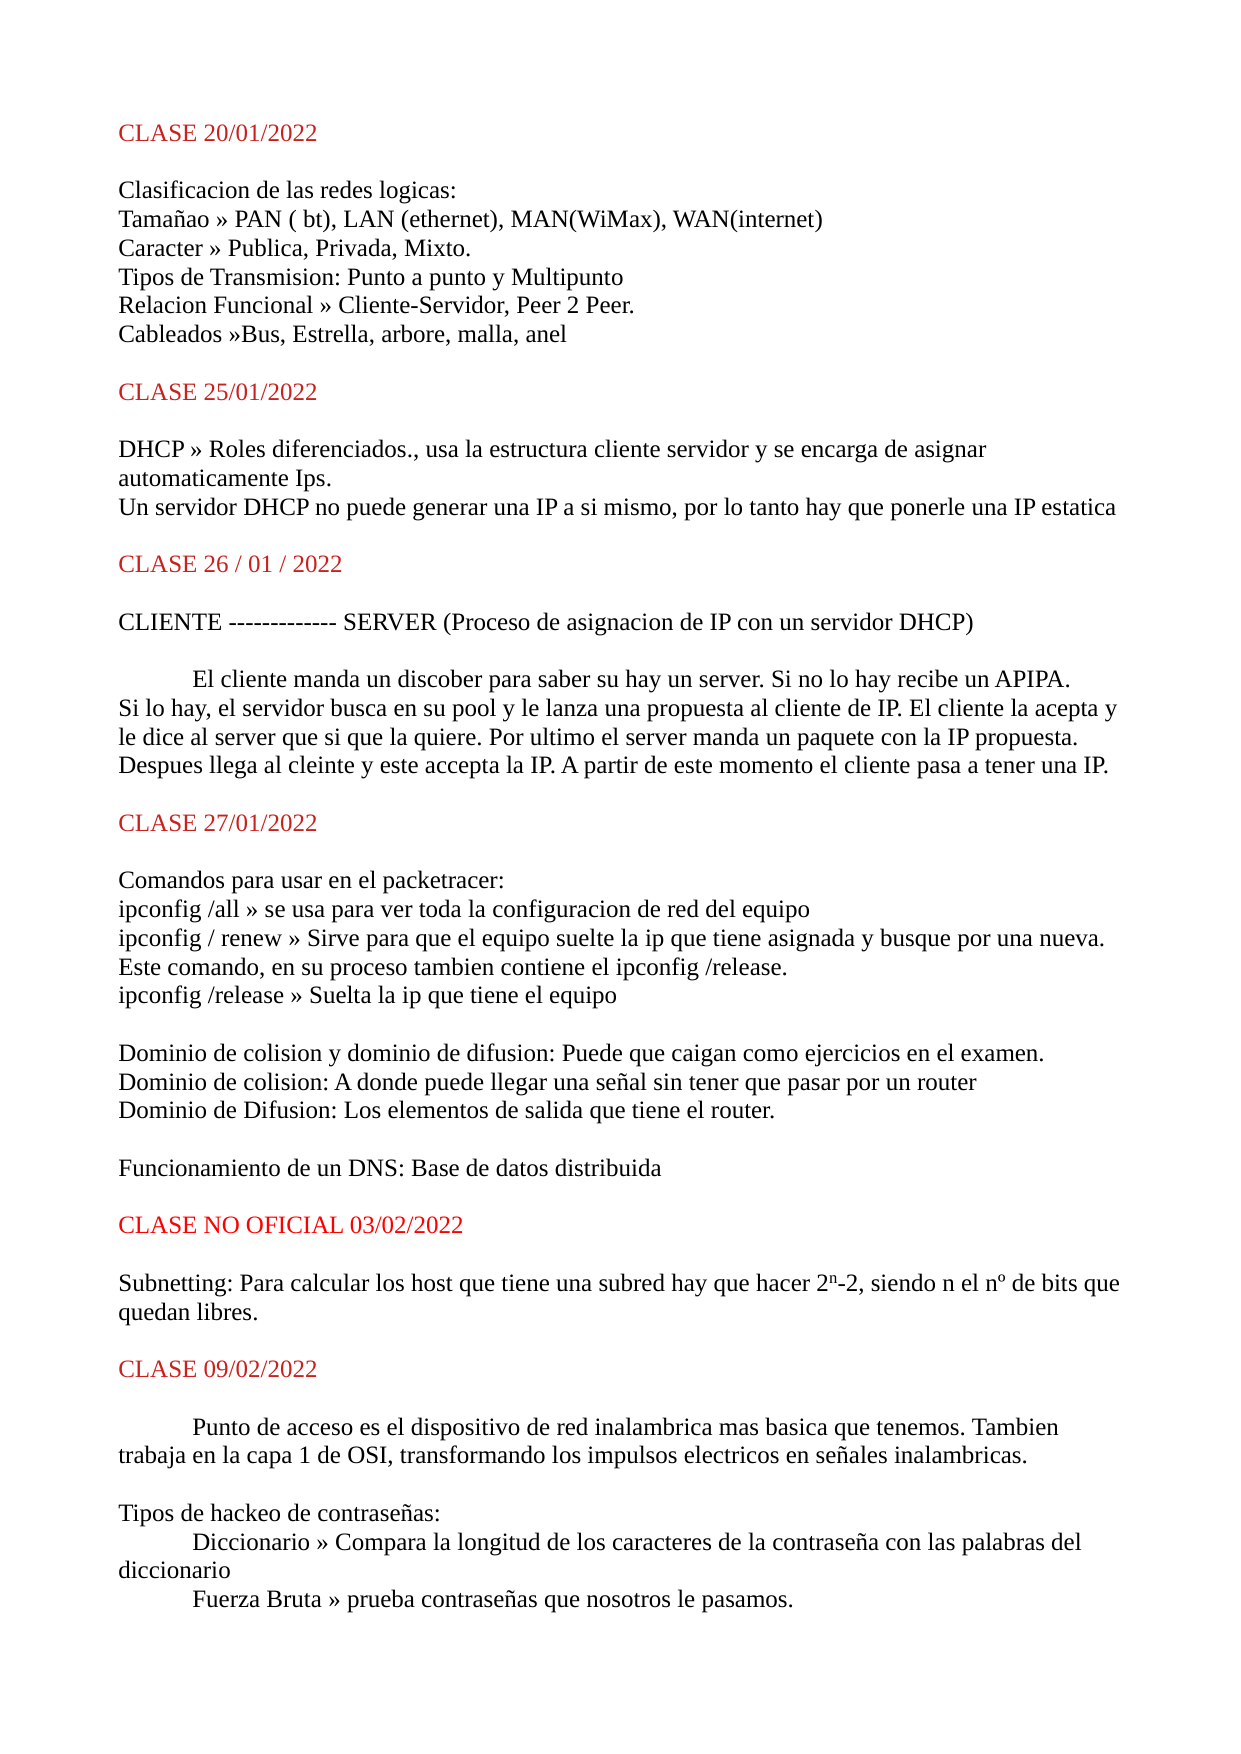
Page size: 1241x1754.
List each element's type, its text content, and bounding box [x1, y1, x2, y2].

text Comandos para usar en el packetracer: [118, 866, 1122, 894]
text Clasificacion de las redes logicas: [118, 176, 1122, 204]
text CLASE 26 / 01 / 2022 [118, 549, 1122, 578]
text CLASE 20/01/2022 [118, 118, 1122, 147]
text CLASE 25/01/2022 [118, 377, 1122, 406]
text ipconfig / renew » Sirve para que el equipo suelte la ip que tiene asignada y busque por una nueva. [118, 923, 1122, 952]
text Fuerza Bruta » prueba contraseñas que nosotros le pasamos. [118, 1584, 1122, 1613]
text Tipos de Transmision: Punto a punto y Multipunto [118, 262, 1122, 291]
text CLASE NO OFICIAL 03/02/2022 [118, 1211, 1122, 1239]
text Tamañao » PAN ( bt), LAN (ethernet), MAN(WiMax), WAN(internet) [118, 204, 1122, 233]
text CLIENTE ------------- SERVER (Proceso de asignacion de IP con un servidor DHCP) [118, 607, 1122, 636]
text Tipos de hackeo de contraseñas: [118, 1498, 1122, 1527]
text ipconfig /release » Suelta la ip que tiene el equipo [118, 981, 1122, 1009]
text DHCP » Roles diferenciados., usa la estructura cliente servidor y se encarga de asignar automaticamente Ips. [118, 434, 1122, 492]
text Cableados »Bus, Estrella, arbore, malla, anel [118, 319, 1122, 348]
text Un servidor DHCP no puede generar una IP a si mismo, por lo tanto hay que ponerle una IP estatica [118, 492, 1122, 521]
text CLASE 27/01/2022 [118, 808, 1122, 837]
text Dominio de colision: A donde puede llegar una señal sin tener que pasar por un router [118, 1067, 1122, 1096]
text Este comando, en su proceso tambien contiene el ipconfig /release. [118, 952, 1122, 981]
text Diccionario » Compara la longitud de los caracteres de la contraseña con las palabras del diccionario [118, 1527, 1122, 1584]
text El cliente manda un discober para saber su hay un server. Si no lo hay recibe un APIPA. [118, 664, 1122, 693]
text Dominio de Difusion: Los elementos de salida que tiene el router. [118, 1096, 1122, 1124]
text Subnetting: Para calcular los host que tiene una subred hay que hacer 2n-2, siendo n el nº de bits que quedan libres. [118, 1268, 1122, 1326]
text Dominio de colision y dominio de difusion: Puede que caigan como ejercicios en el examen. [118, 1038, 1122, 1067]
text Caracter » Publica, Privada, Mixto. [118, 233, 1122, 262]
text Relacion Funcional » Cliente-Servidor, Peer 2 Peer. [118, 291, 1122, 319]
text ipconfig /all » se usa para ver toda la configuracion de red del equipo [118, 894, 1122, 923]
text Si lo hay, el servidor busca en su pool y le lanza una propuesta al cliente de IP. El cliente la acepta y le dice al server que si que la quiere. Por ultimo el server manda un paquete con la IP propuesta. Despues llega al cleinte y este accepta la IP. A partir de este momento el cliente pasa a tener una IP. [118, 693, 1122, 779]
text Funcionamiento de un DNS: Base de datos distribuida [118, 1153, 1122, 1182]
text CLASE 09/02/2022 [118, 1354, 1122, 1383]
text Punto de acceso es el dispositivo de red inalambrica mas basica que tenemos. Tambien trabaja en la capa 1 de OSI, transformando los impulsos electricos en señales inalambricas. [118, 1412, 1122, 1469]
